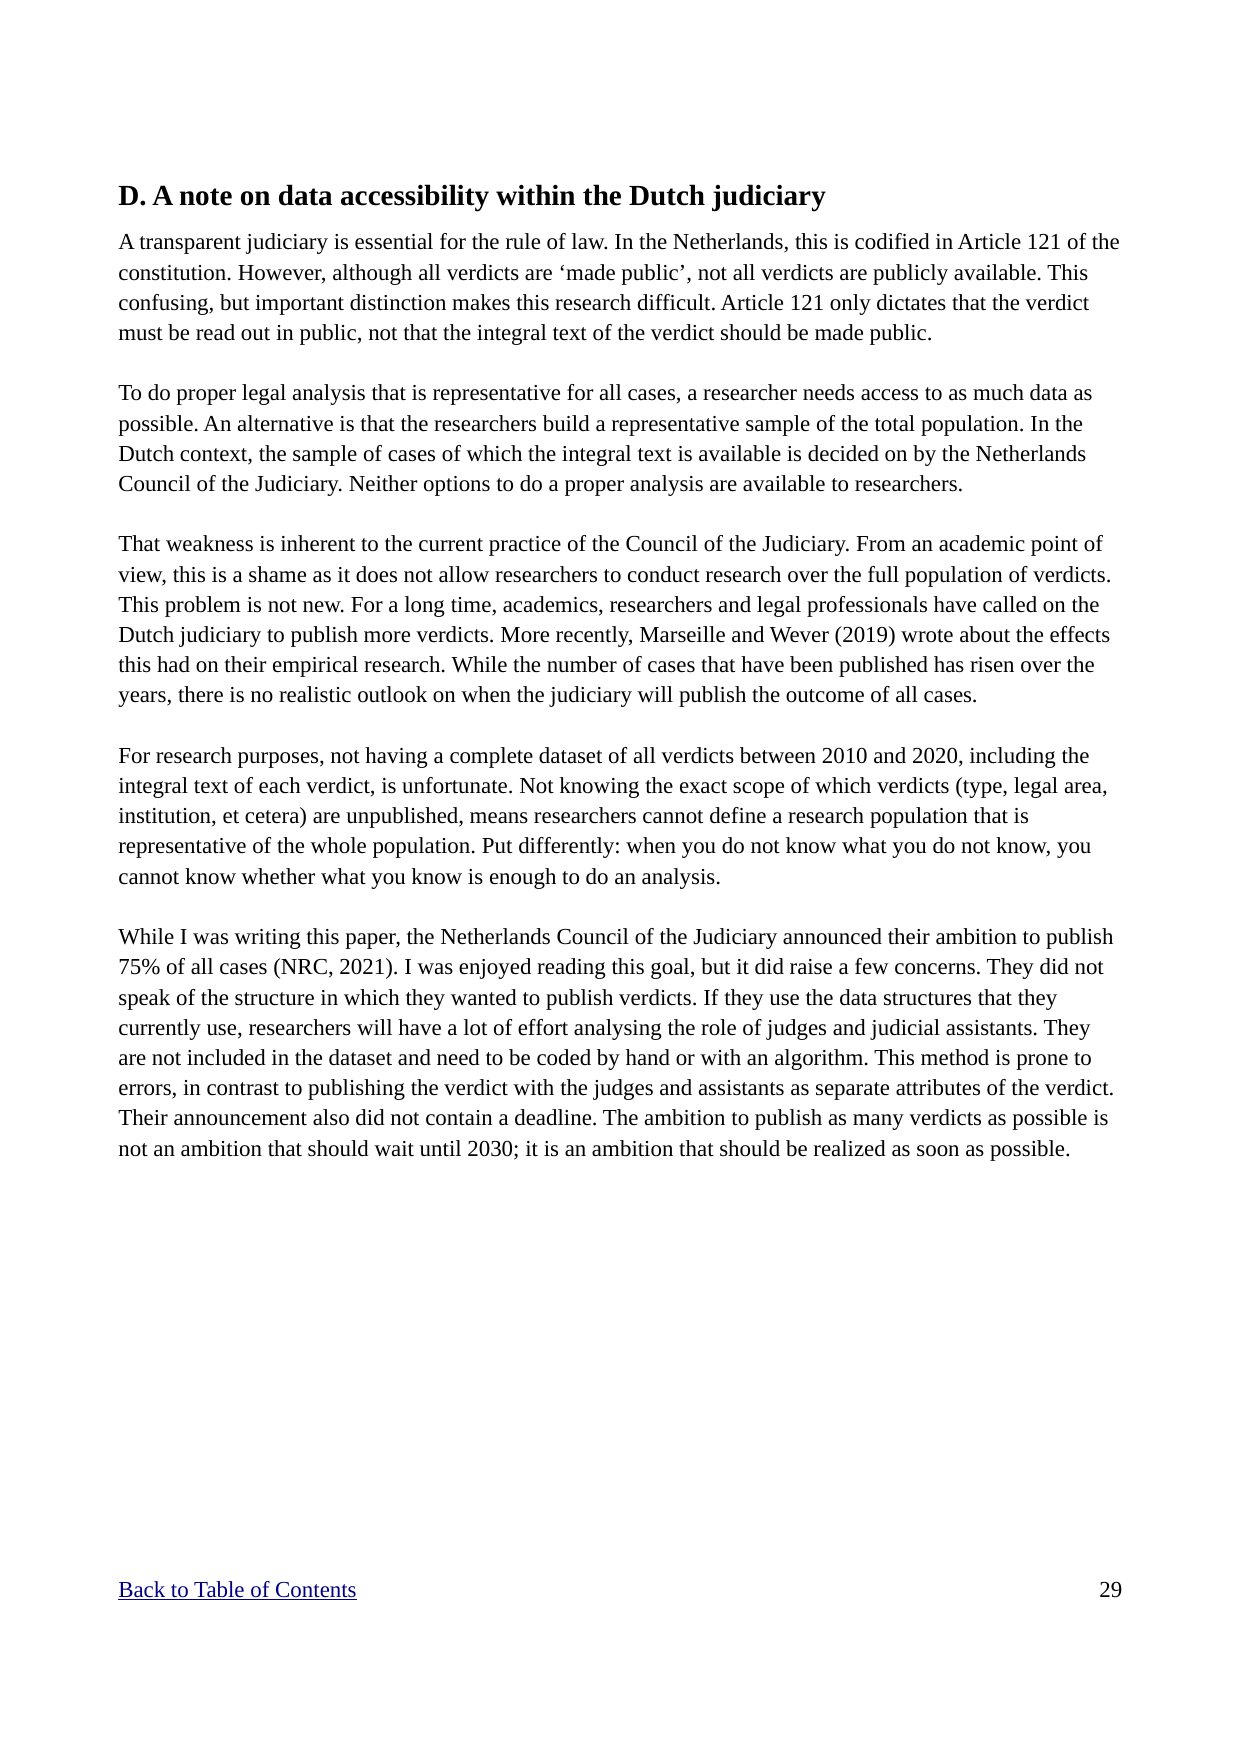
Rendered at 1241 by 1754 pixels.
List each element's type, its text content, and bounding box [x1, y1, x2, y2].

text For research purposes, not having a complete dataset of all verdicts between 2010 and 2020, including the integral text of each verdict, is unfortunate. Not knowing the exact scope of which verdicts (type, legal area, institution, et cetera) are unpublished, means researchers cannot define a research population that is representative of the whole population. Put differently: when you do not know what you do not know, you cannot know whether what you know is enough to do an analysis. [118, 742, 1122, 889]
text While I was writing this paper, the Netherlands Council of the Judiciary announced their ambition to publish 75% of all cases (NRC, 2021). I was enjoyed reading this goal, but it did raise a few concerns. They did not speak of the structure in which they wanted to publish verdicts. If they use the data structures that they currently use, researchers will have a lot of effort analysing the role of judges and judicial assistants. They are not included in the dataset and need to be coded by hand or with an algorithm. This method is prone to errors, in contrast to publishing the verdict with the judges and assistants as separate attributes of the verdict. Their announcement also did not contain a deadline. The ambition to publish as many verdicts as possible is not an ambition that should wait until 2030; it is an ambition that should be realized as soon as possible. [118, 923, 1122, 1161]
text To do proper legal analysis that is representative for all cases, a researcher needs access to as much data as possible. An alternative is that the researchers build a representative sample of the total population. In the Dutch context, the sample of cases of which the integral text is available is decided on by the Netherlands Council of the Judiciary. Neither options to do a proper analysis are available to researchers. [118, 379, 1122, 496]
text That weakness is inherent to the current practice of the Council of the Judiciary. From an academic point of view, this is a shame as it does not allow researchers to conduct research over the full population of verdicts. This problem is not new. For a long time, academics, researchers and legal professionals have called on the Dutch judiciary to publish more verdicts. More recently, Marseille and Wever (2019) wrote about the effects this had on their empirical research. While the number of cases that have been published has risen over the years, there is no realistic outlook on when the judiciary will publish the outcome of all cases. [118, 530, 1122, 708]
text A transparent judiciary is essential for the rule of law. In the Netherlands, this is codified in Article 121 of the constitution. However, although all verdicts are ‘made public’, not all verdicts are publicly available. This confusing, but important distinction makes this research difficult. Article 121 only dictates that the verdict must be read out in public, not that the integral text of the verdict should be made public. [118, 228, 1122, 345]
subtitle D. A note on data accessibility within the Dutch judiciary [118, 178, 1122, 211]
